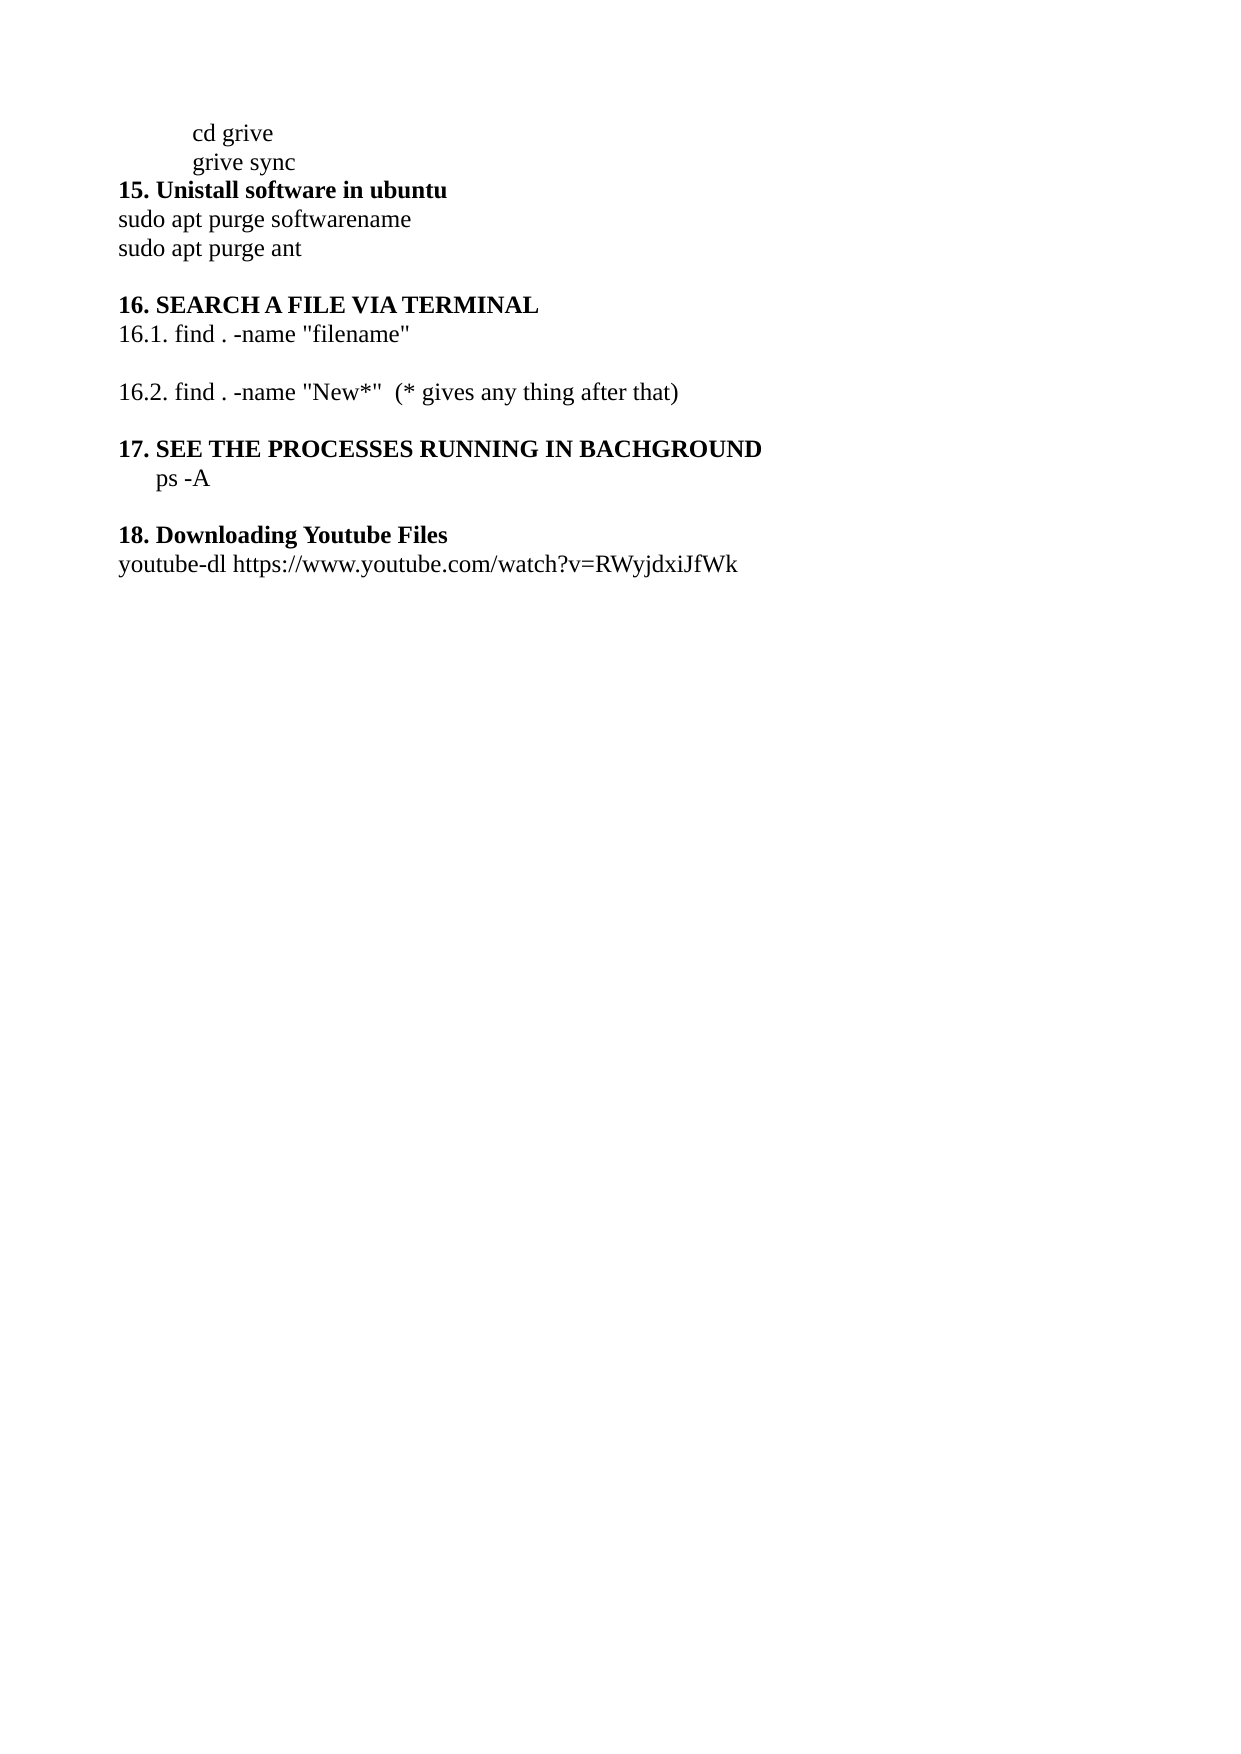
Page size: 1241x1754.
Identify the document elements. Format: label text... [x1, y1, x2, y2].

text sudo apt purge ant [118, 233, 1122, 262]
text cd grive [118, 118, 1122, 147]
text grive sync [118, 147, 1122, 176]
text 16.2. find . -name "New*" (* gives any thing after that) [118, 377, 1122, 406]
text 16. SEARCH A FILE VIA TERMINAL [118, 291, 1122, 319]
text 18. Downloading Youtube Files [118, 521, 1122, 549]
text 16.1. find . -name "filename" [118, 319, 1122, 348]
text 17. SEE THE PROCESSES RUNNING IN BACHGROUND [118, 434, 1122, 463]
text youtube-dl https://www.youtube.com/watch?v=RWyjdxiJfWk [118, 549, 1122, 578]
text 15. Unistall software in ubuntu [118, 176, 1122, 204]
text ps -A [118, 463, 1122, 492]
text sudo apt purge softwarename [118, 204, 1122, 233]
